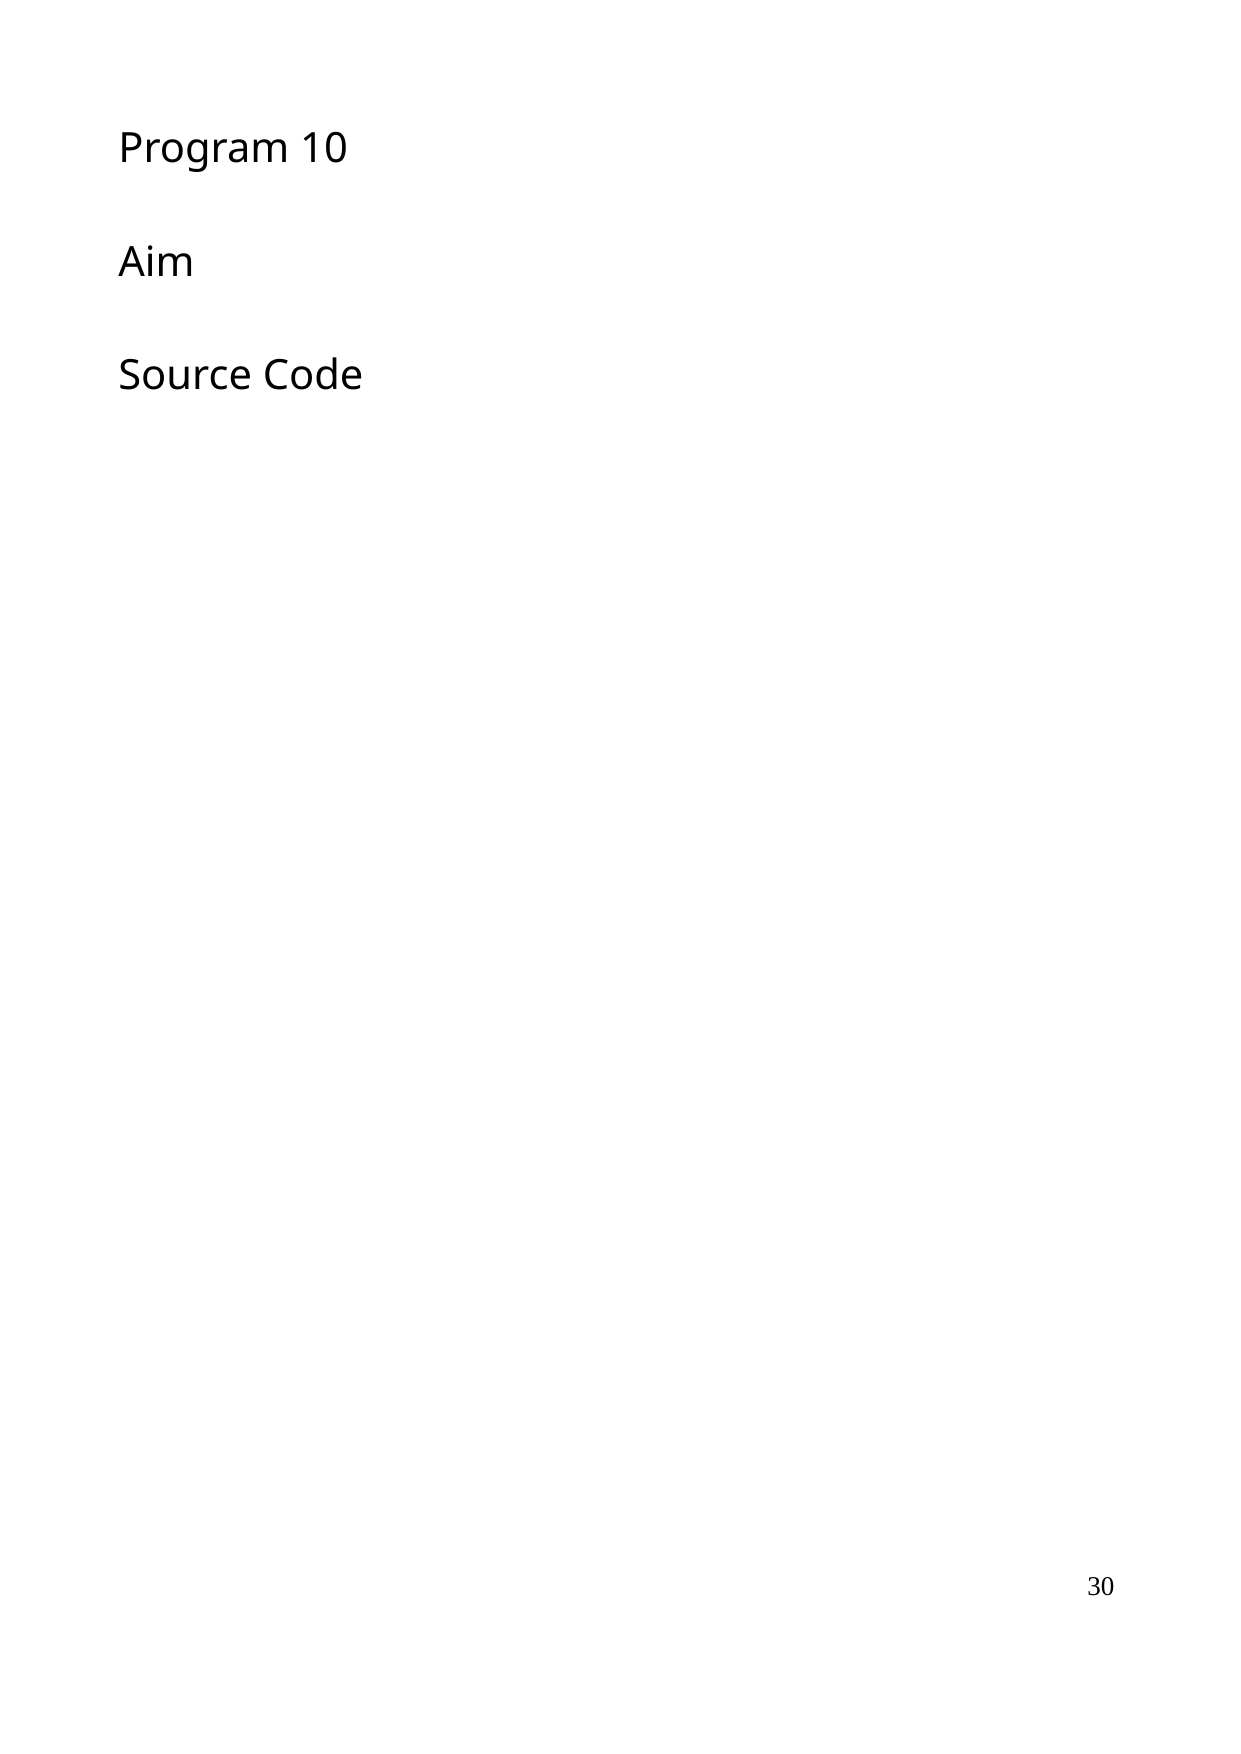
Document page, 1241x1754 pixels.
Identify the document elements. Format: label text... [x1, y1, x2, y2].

text Program 10 [118, 118, 1122, 175]
text Aim [118, 232, 1122, 288]
text Source Code [118, 345, 1122, 402]
